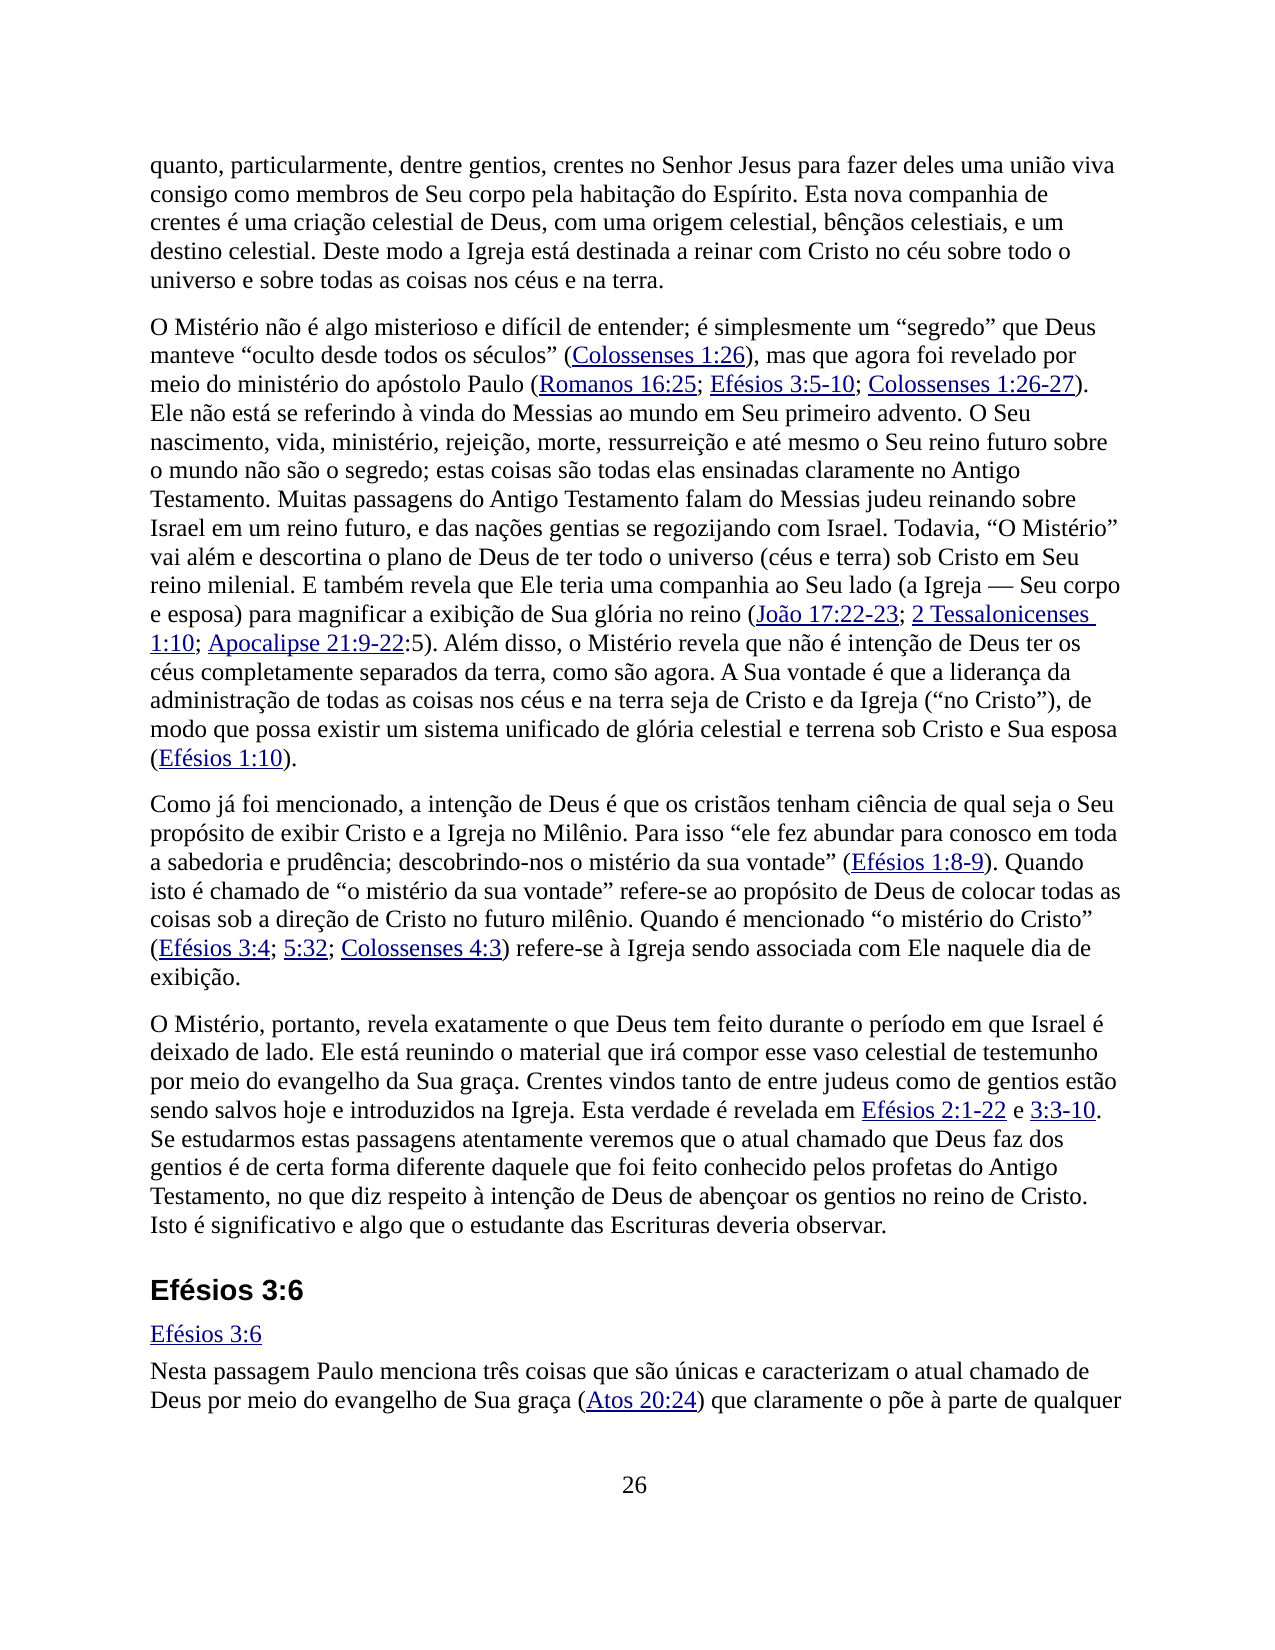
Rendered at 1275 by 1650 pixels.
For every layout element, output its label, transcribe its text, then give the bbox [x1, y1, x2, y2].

text Como já foi mencionado, a intenção de Deus é que os cristãos tenham ciência de qual seja o Seu propósito de exibir Cristo e a Igreja no Milênio. Para isso “ele fez abundar para conosco em toda a sabedoria e prudência; descobrindo-nos o mistério da sua vontade” (Efésios 1:8-9). Quando isto é chamado de “o mistério da sua vontade” refere-se ao propósito de Deus de colocar todas as coisas sob a direção de Cristo no futuro milênio. Quando é mencionado “o mistério do Cristo” (Efésios 3:4; 5:32; Colossenses 4:3) refere-se à Igreja sendo associada com Ele naquele dia de exibição. [150, 789, 1125, 991]
text quanto, particularmente, dentre gentios, crentes no Senhor Jesus para fazer deles uma união viva consigo como membros de Seu corpo pela habitação do Espírito. Esta nova companhia de crentes é uma criação celestial de Deus, com uma origem celestial, bênçãos celestiais, e um destino celestial. Deste modo a Igreja está destinada a reinar com Cristo no céu sobre todo o universo e sobre todas as coisas nos céus e na terra. [150, 150, 1125, 294]
text O Mistério, portanto, revela exatamente o que Deus tem feito durante o período em que Israel é deixado de lado. Ele está reunindo o material que irá compor esse vaso celestial de testemunho por meio do evangelho da Sua graça. Crentes vindos tanto de entre judeus como de gentios estão sendo salvos hoje e introduzidos na Igreja. Esta verdade é revelada em Efésios 2:1-22 e 3:3-10. Se estudarmos estas passagens atentamente veremos que o atual chamado que Deus faz dos gentios é de certa forma diferente daquele que foi feito conhecido pelos profetas do Antigo Testamento, no que diz respeito à intenção de Deus de abençoar os gentios no reino de Cristo. Isto é significativo e algo que o estudante das Escrituras deveria observar. [150, 1009, 1125, 1239]
text O Mistério não é algo misterioso e difícil de entender; é simplesmente um “segredo” que Deus manteve “oculto desde todos os séculos” (Colossenses 1:26), mas que agora foi revelado por meio do ministério do apóstolo Paulo (Romanos 16:25; Efésios 3:5-10; Colossenses 1:26-27). Ele não está se referindo à vinda do Messias ao mundo em Seu primeiro advento. O Seu nascimento, vida, ministério, rejeição, morte, ressurreição e até mesmo o Seu reino futuro sobre o mundo não são o segredo; estas coisas são todas elas ensinadas claramente no Antigo Testamento. Muitas passagens do Antigo Testamento falam do Messias judeu reinando sobre Israel em um reino futuro, e das nações gentias se regozijando com Israel. Todavia, “O Mistério” vai além e descortina o plano de Deus de ter todo o universo (céus e terra) sob Cristo em Seu reino milenial. E também revela que Ele teria uma companhia ao Seu lado (a Igreja — Seu corpo e esposa) para magnificar a exibição de Sua glória no reino (João 17:22-23; 2 Tessalonicenses 1:10; Apocalipse 21:9-22:5). Além disso, o Mistério revela que não é intenção de Deus ter os céus completamente separados da terra, como são agora. A Sua vontade é que a liderança da administração de todas as coisas nos céus e na terra seja de Cristo e da Igreja (“no Cristo”), de modo que possa existir um sistema unificado de glória celestial e terrena sob Cristo e Sua esposa (Efésios 1:10). [150, 312, 1125, 772]
subtitle Efésios 3:6 [150, 1273, 1125, 1306]
text Efésios 3:6 [150, 1319, 1125, 1347]
text Nesta passagem Paulo menciona três coisas que são únicas e caracterizam o atual chamado de Deus por meio do evangelho de Sua graça (Atos 20:24) que claramente o põe à parte de qualquer [150, 1356, 1125, 1414]
